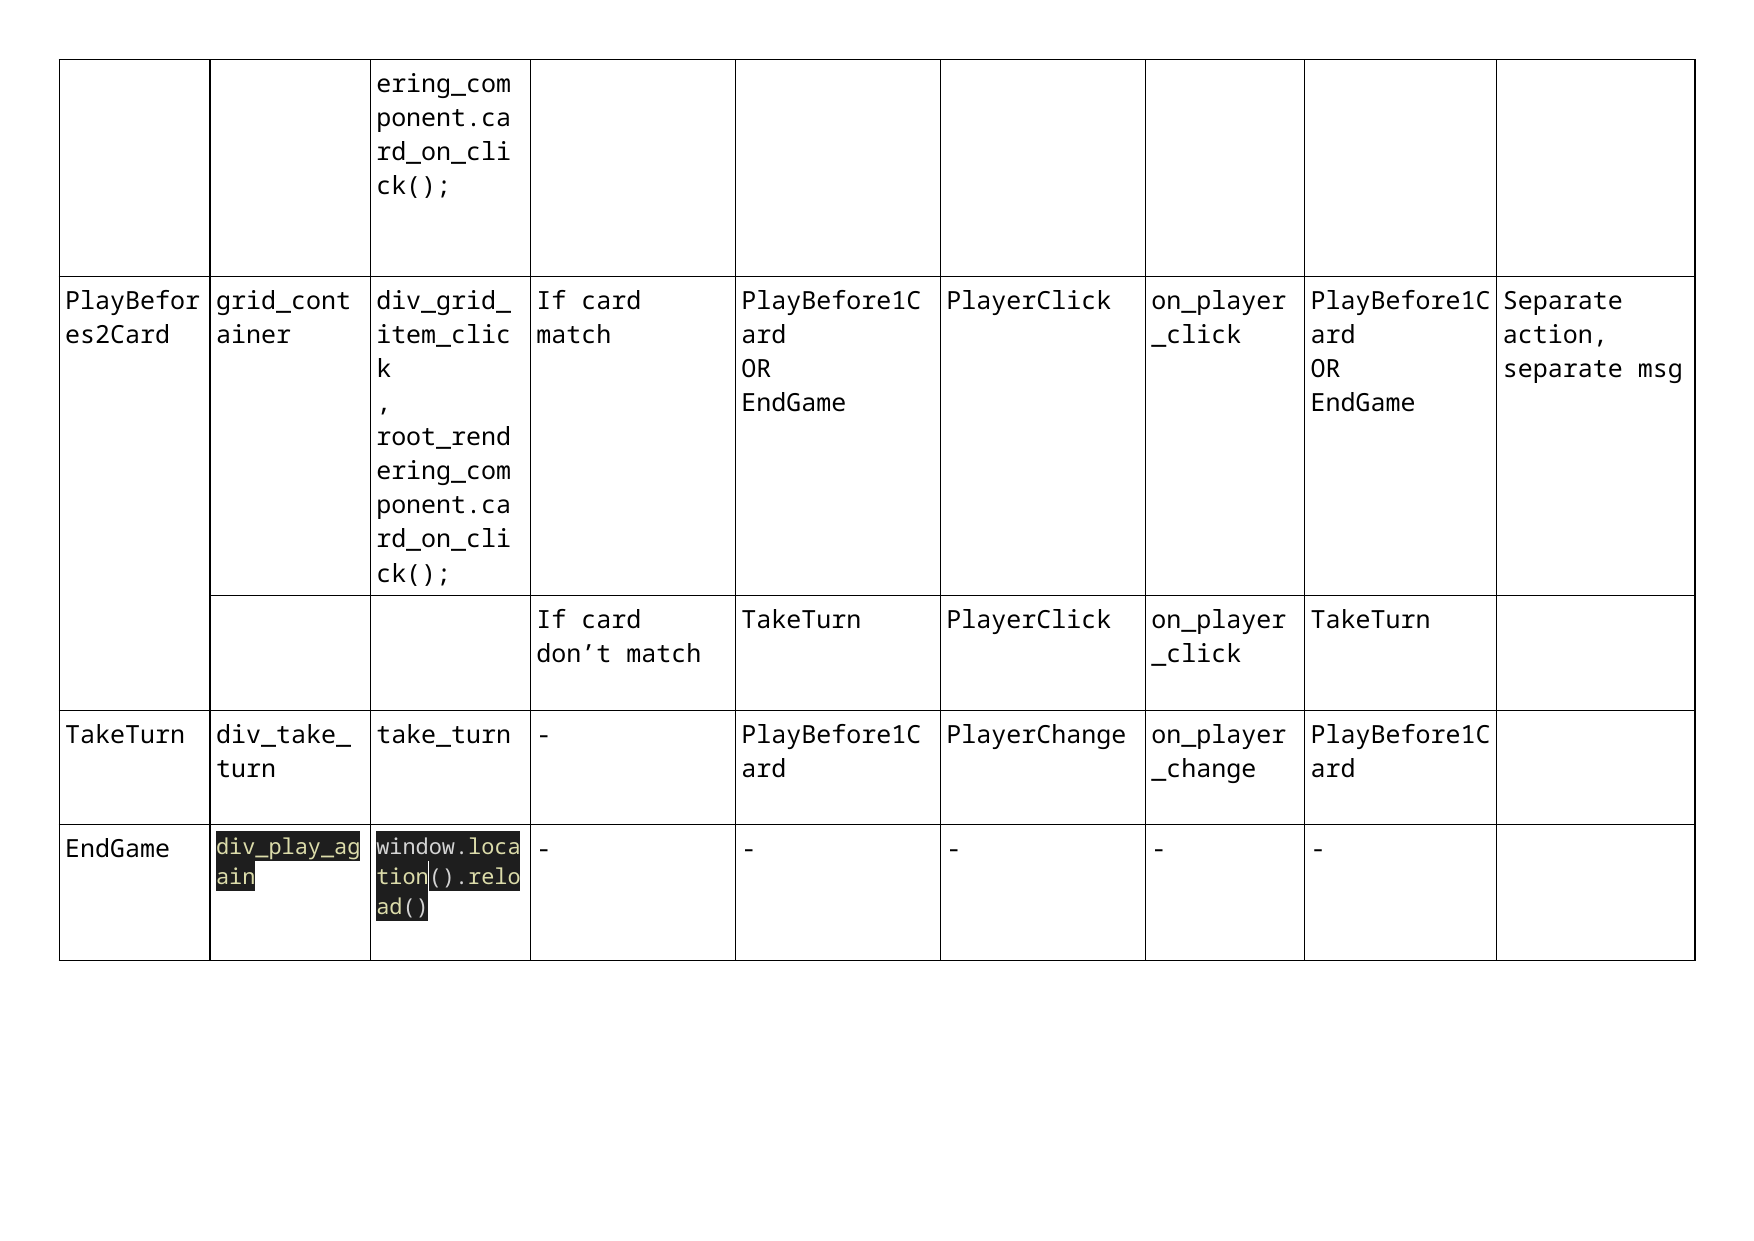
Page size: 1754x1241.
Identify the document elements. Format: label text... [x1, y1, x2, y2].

table_cell PlayBefore1Card OR EndGame [736, 277, 940, 595]
table_cell [211, 60, 370, 276]
table_cell div_take_turn [211, 711, 370, 824]
table_cell EndGame [60, 825, 209, 960]
table_cell [1146, 60, 1304, 276]
table_cell - [531, 60, 735, 276]
table_cell - [1146, 825, 1304, 960]
table_cell TakeTurn [60, 711, 209, 824]
table_cell Separate action, separate msg [1497, 277, 1694, 595]
table_cell If card don’t match [531, 596, 735, 710]
table_cell window.location().reload() [371, 825, 530, 960]
table_cell TakeTurn [1305, 596, 1496, 710]
table_cell - [531, 825, 735, 960]
table_cell [1497, 711, 1694, 824]
table_cell PlayBefore1Card OR EndGame [1305, 277, 1496, 595]
table_cell [1497, 60, 1694, 276]
table_cell grid_container [211, 277, 370, 595]
table_cell [1305, 60, 1496, 276]
table_cell div_grid_item_click , root_rendering_component.card_on_click(); [371, 277, 530, 595]
table_cell take_turn [371, 711, 530, 824]
table_cell - [736, 825, 940, 960]
table_cell - [941, 825, 1145, 960]
table_cell - [1305, 825, 1496, 960]
table_cell PlayBefore1Card [1305, 711, 1496, 824]
table_cell PlayerClick [941, 277, 1145, 595]
table_cell TakeTurn [736, 596, 940, 710]
table_cell [60, 60, 209, 276]
table_cell PlayerChange [941, 711, 1145, 824]
table_cell [371, 596, 530, 710]
table_cell - [531, 711, 735, 824]
table_cell If card match [531, 277, 735, 595]
table_cell on_player_click [1146, 277, 1304, 595]
table_cell div_play_again [211, 825, 370, 960]
table_cell [211, 596, 370, 710]
table_cell [941, 60, 1145, 276]
table_cell PlayBefores2Card [60, 277, 209, 710]
table_cell [1497, 596, 1694, 710]
table_cell [1497, 825, 1694, 960]
table_cell on_player_change [1146, 711, 1304, 824]
table_cell on_player_click [1146, 596, 1304, 710]
table_cell PlayerClick [941, 596, 1145, 710]
table_cell PlayBefore1Card [736, 711, 940, 824]
table_cell ering_component.card_on_click(); [371, 60, 530, 276]
table_cell [736, 60, 940, 276]
